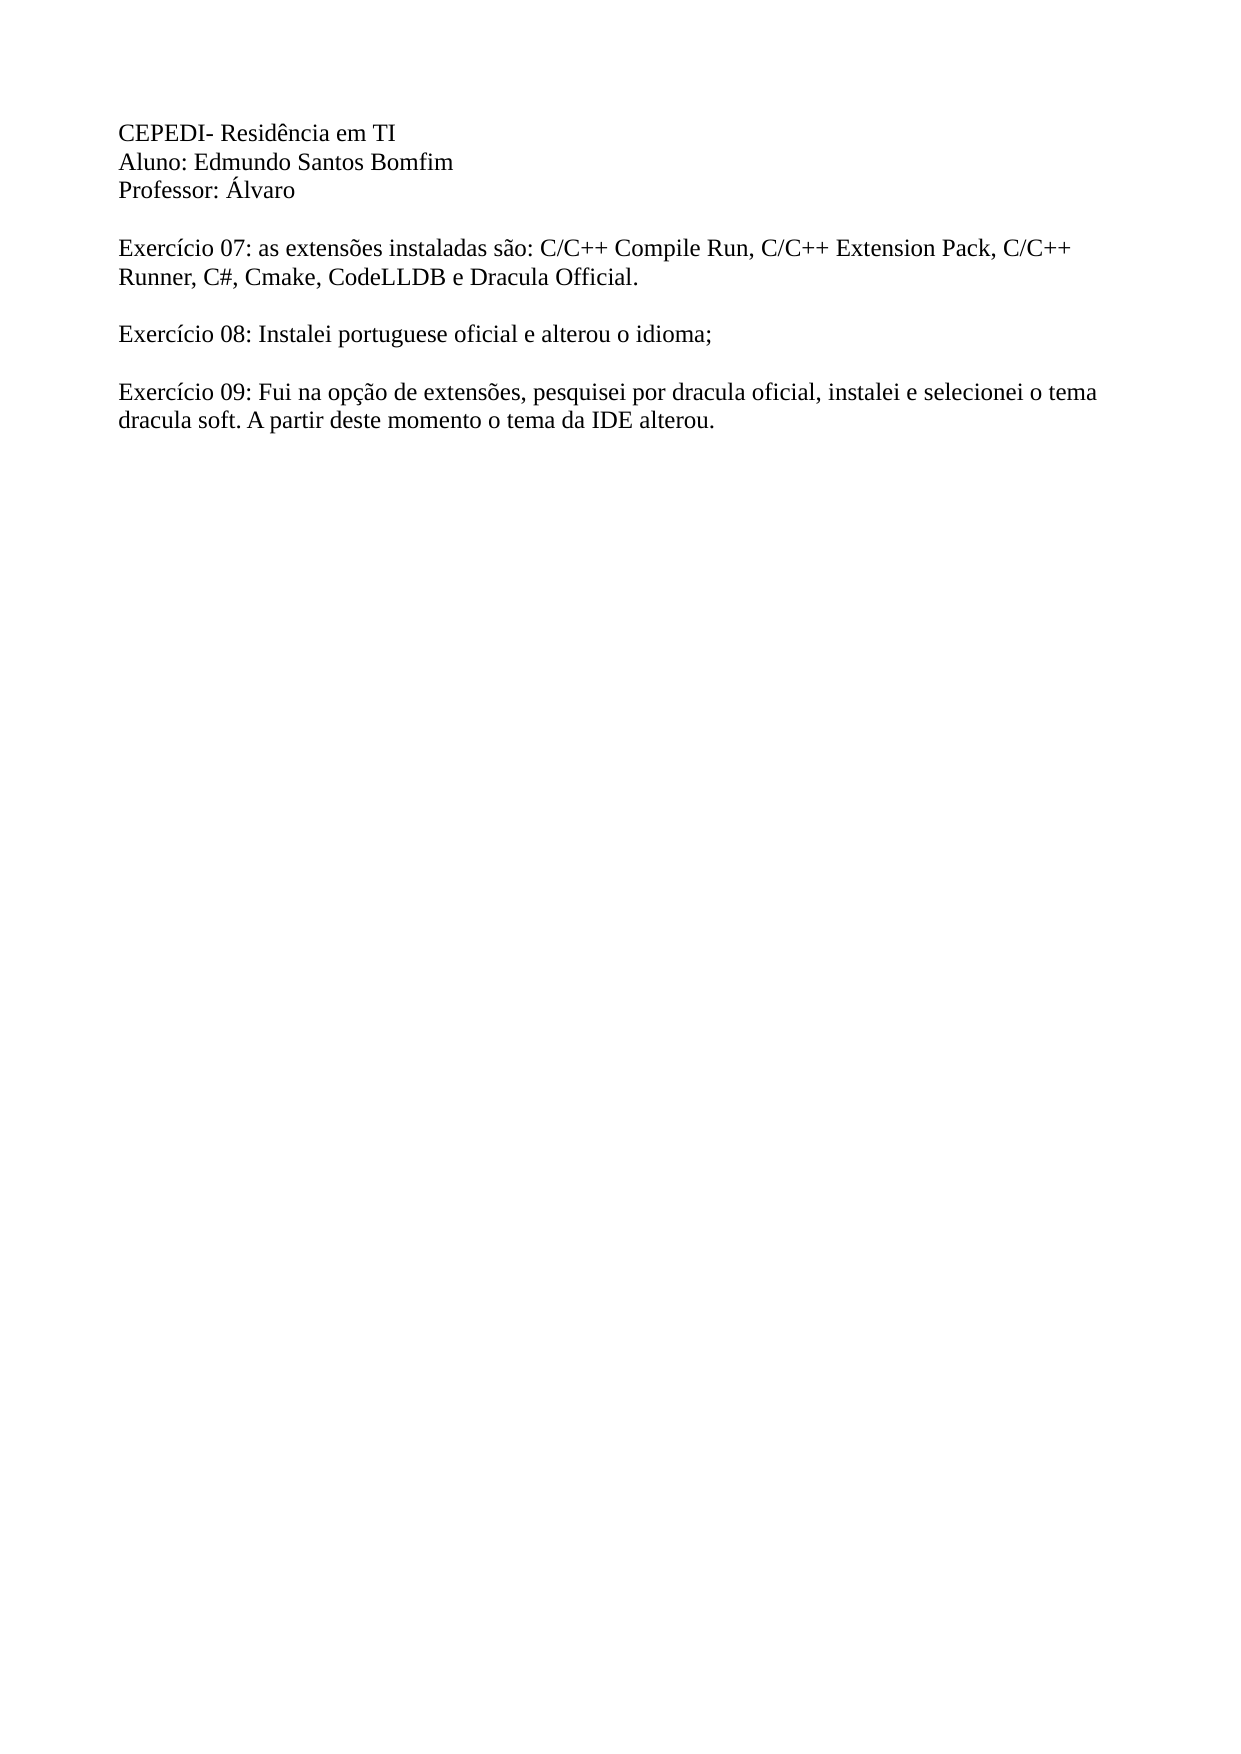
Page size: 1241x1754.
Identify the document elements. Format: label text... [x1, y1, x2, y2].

text Exercício 08: Instalei portuguese oficial e alterou o idioma; [118, 319, 1122, 348]
text Professor: Álvaro [118, 176, 1122, 204]
text Exercício 07: as extensões instaladas são: C/C++ Compile Run, C/C++ Extension Pack, C/C++ Runner, C#, Cmake, CodeLLDB e Dracula Official. [118, 233, 1122, 291]
text Aluno: Edmundo Santos Bomfim [118, 147, 1122, 176]
text Exercício 09: Fui na opção de extensões, pesquisei por dracula oficial, instalei e selecionei o tema dracula soft. A partir deste momento o tema da IDE alterou. [118, 377, 1122, 434]
text CEPEDI- Residência em TI [118, 118, 1122, 147]
